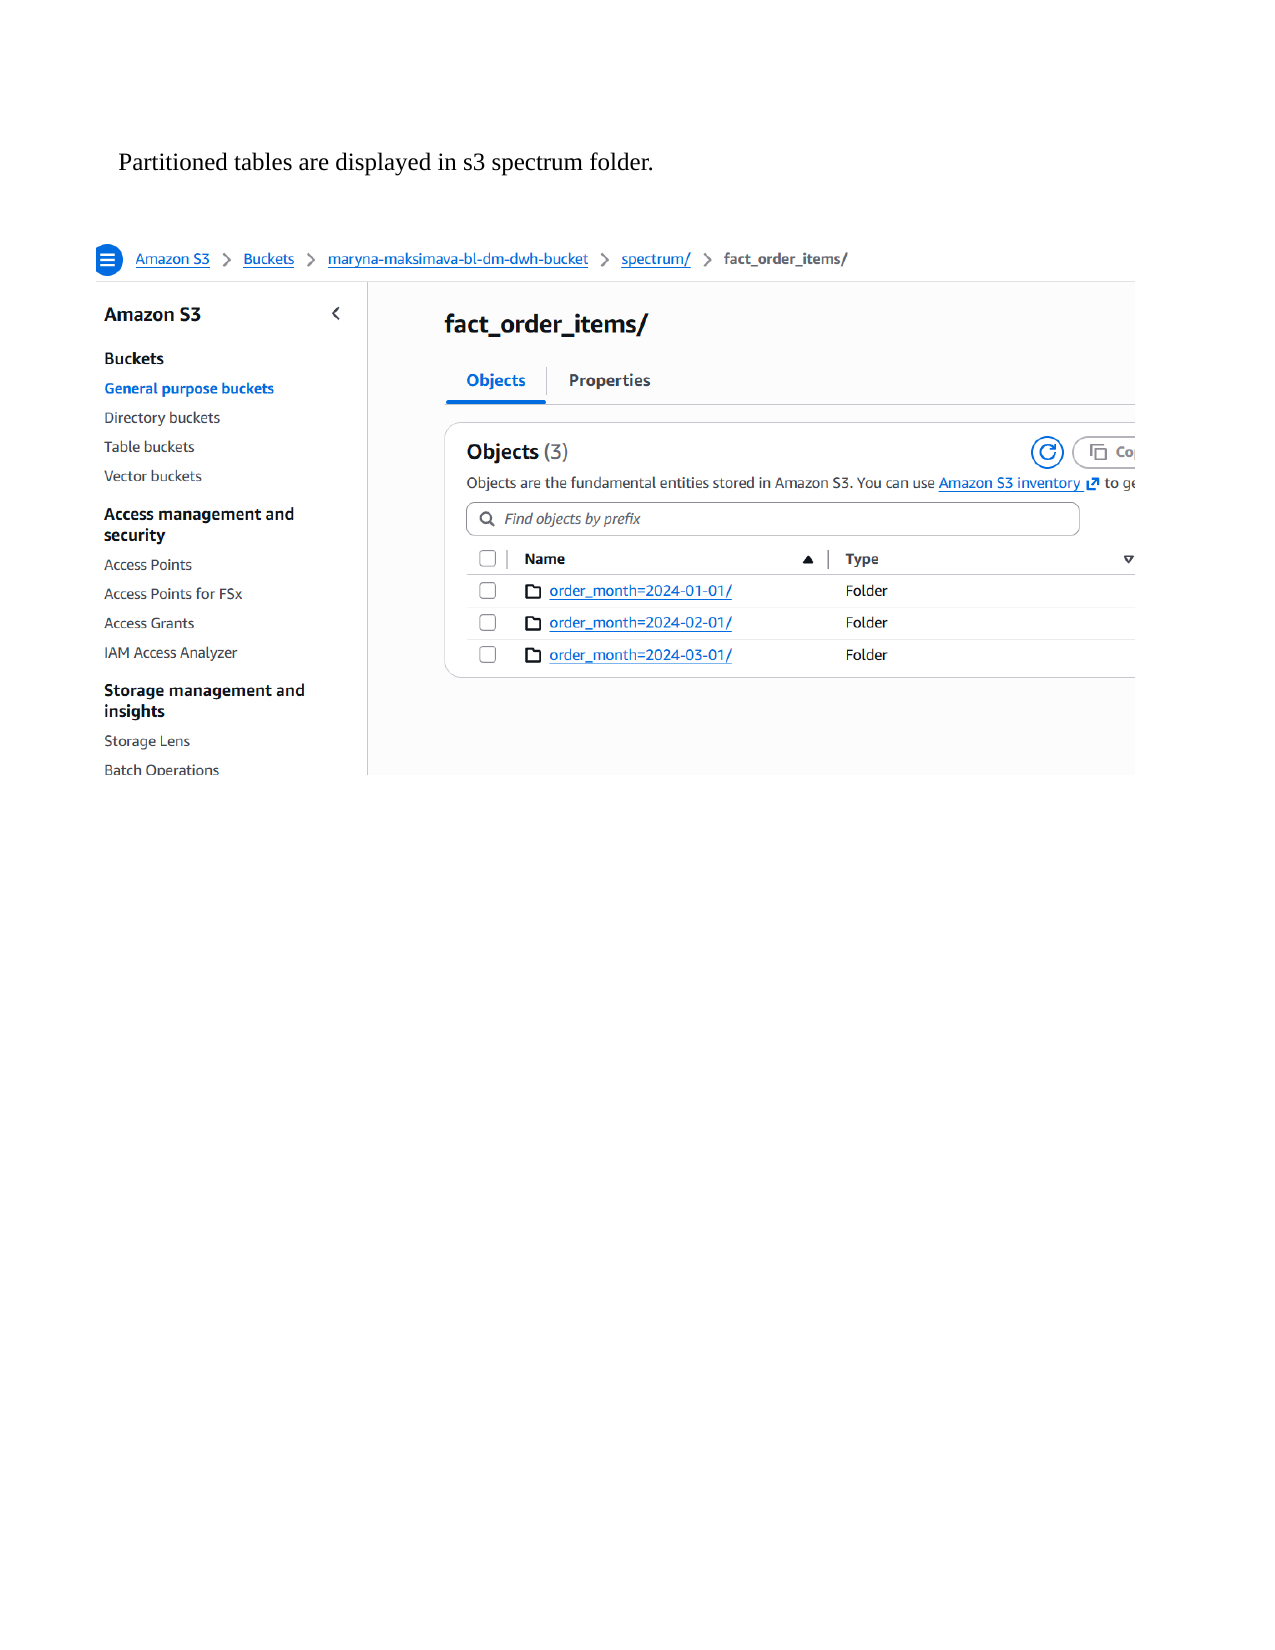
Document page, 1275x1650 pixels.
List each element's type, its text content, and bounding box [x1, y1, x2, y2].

picture [96, 241, 1135, 775]
text Partitioned tables are displayed in s3 spectrum folder. [118, 147, 1157, 176]
